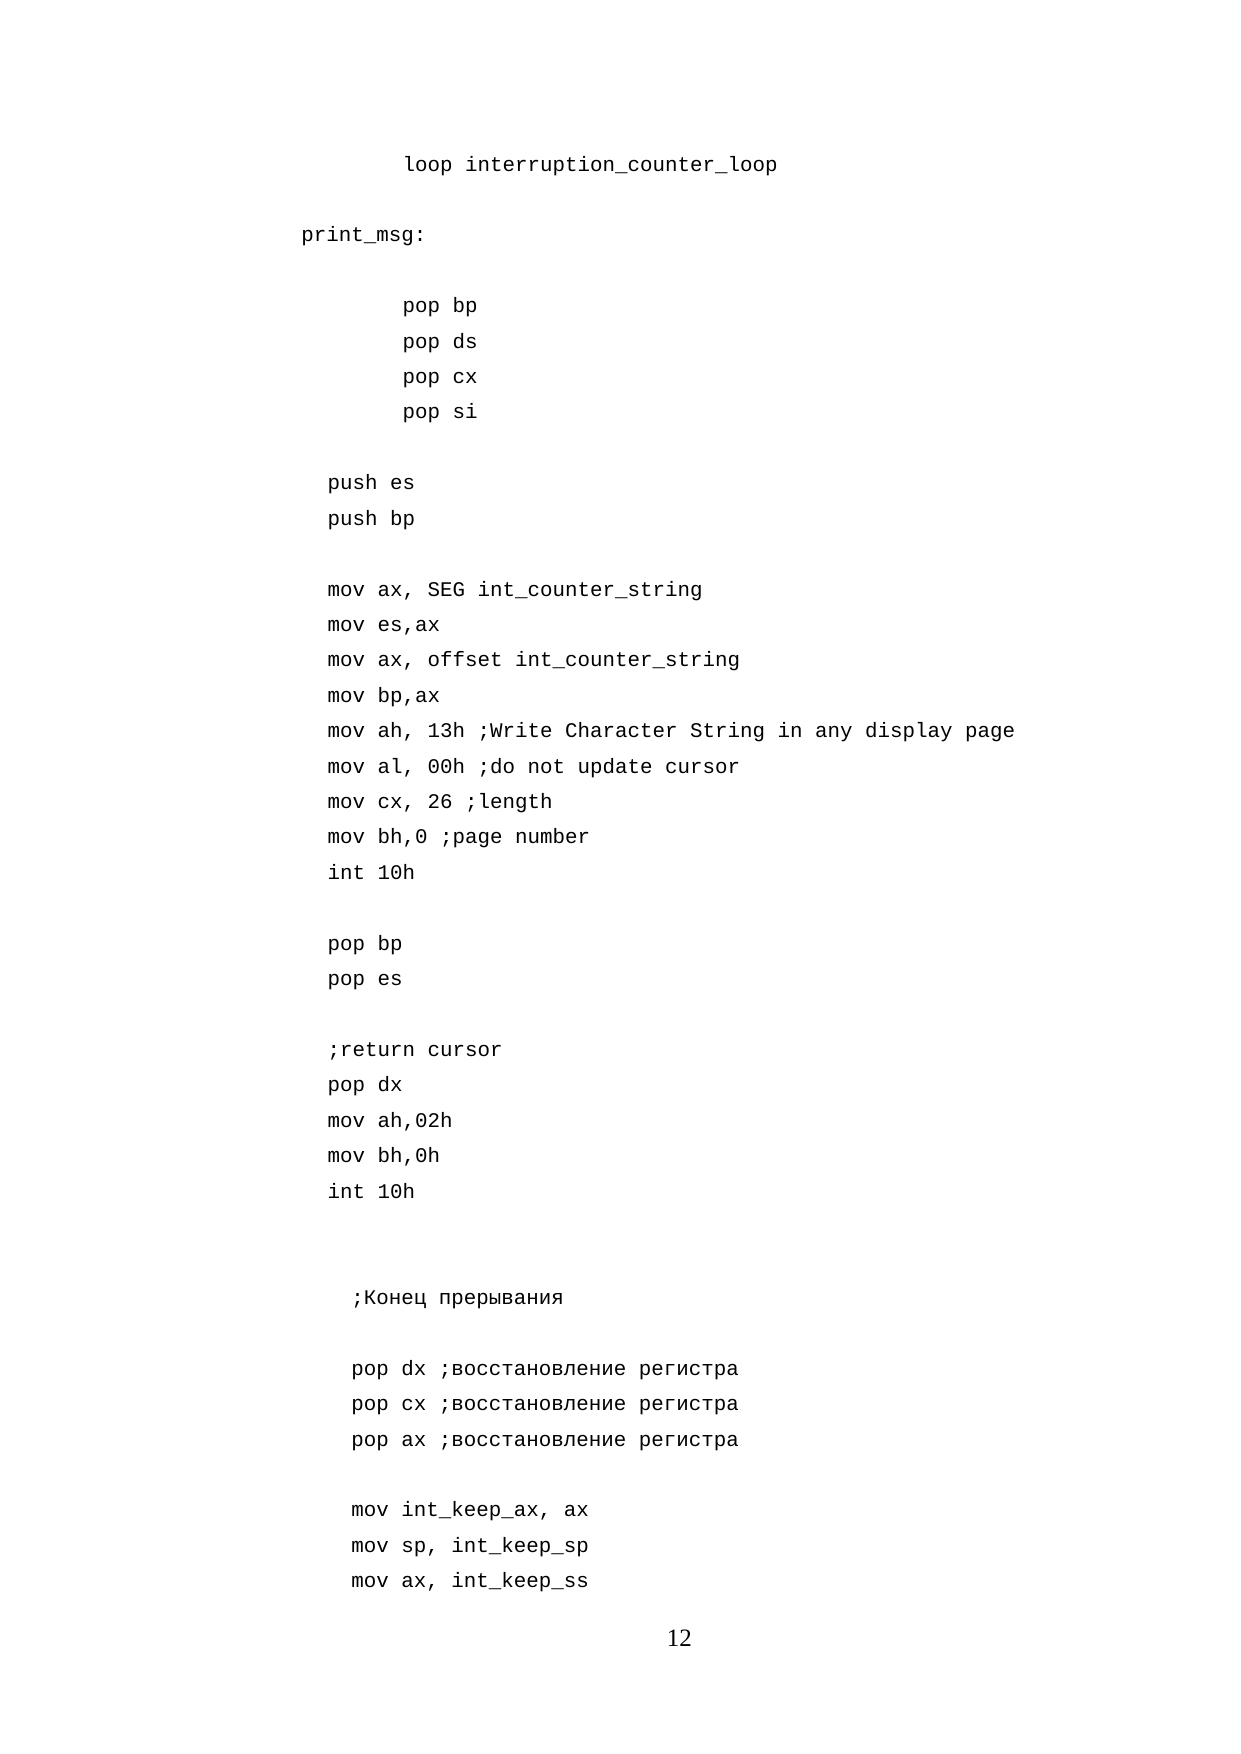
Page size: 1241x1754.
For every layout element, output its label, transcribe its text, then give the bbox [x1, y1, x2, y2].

text loop interruption_counter_loop [177, 153, 1181, 177]
text int 10h [177, 1181, 1181, 1204]
text pop bp [177, 295, 1181, 319]
text pop ax ;восстановление регистра [177, 1428, 1181, 1452]
text push bp [177, 508, 1181, 531]
text mov sp, int_keep_sp [177, 1535, 1181, 1558]
text print_msg: [177, 224, 1181, 248]
text mov ax, SEG int_counter_string [177, 578, 1181, 602]
text pop es [177, 968, 1181, 992]
text int 10h [177, 862, 1181, 886]
text pop ds [177, 331, 1181, 354]
text mov bp,ax [177, 685, 1181, 708]
text ;return cursor [177, 1039, 1181, 1063]
text mov al, 00h ;do not update cursor [177, 756, 1181, 779]
text ;Конец прерывания [177, 1287, 1181, 1311]
text mov ax, int_keep_ss [177, 1570, 1181, 1594]
text pop dx [177, 1074, 1181, 1098]
text pop si [177, 401, 1181, 425]
text mov es,ax [177, 614, 1181, 638]
text push es [177, 472, 1181, 496]
text mov ah,02h [177, 1110, 1181, 1133]
text mov cx, 26 ;length [177, 791, 1181, 815]
text mov bh,0 ;page number [177, 826, 1181, 850]
text pop dx ;восстановление регистра [177, 1358, 1181, 1381]
text mov ah, 13h ;Write Character String in any display page [177, 720, 1181, 744]
text pop cx ;восстановление регистра [177, 1393, 1181, 1417]
text mov bh,0h [177, 1145, 1181, 1169]
text pop cx [177, 366, 1181, 390]
text pop bp [177, 933, 1181, 956]
text mov ax, offset int_counter_string [177, 649, 1181, 673]
text mov int_keep_ax, ax [177, 1499, 1181, 1523]
